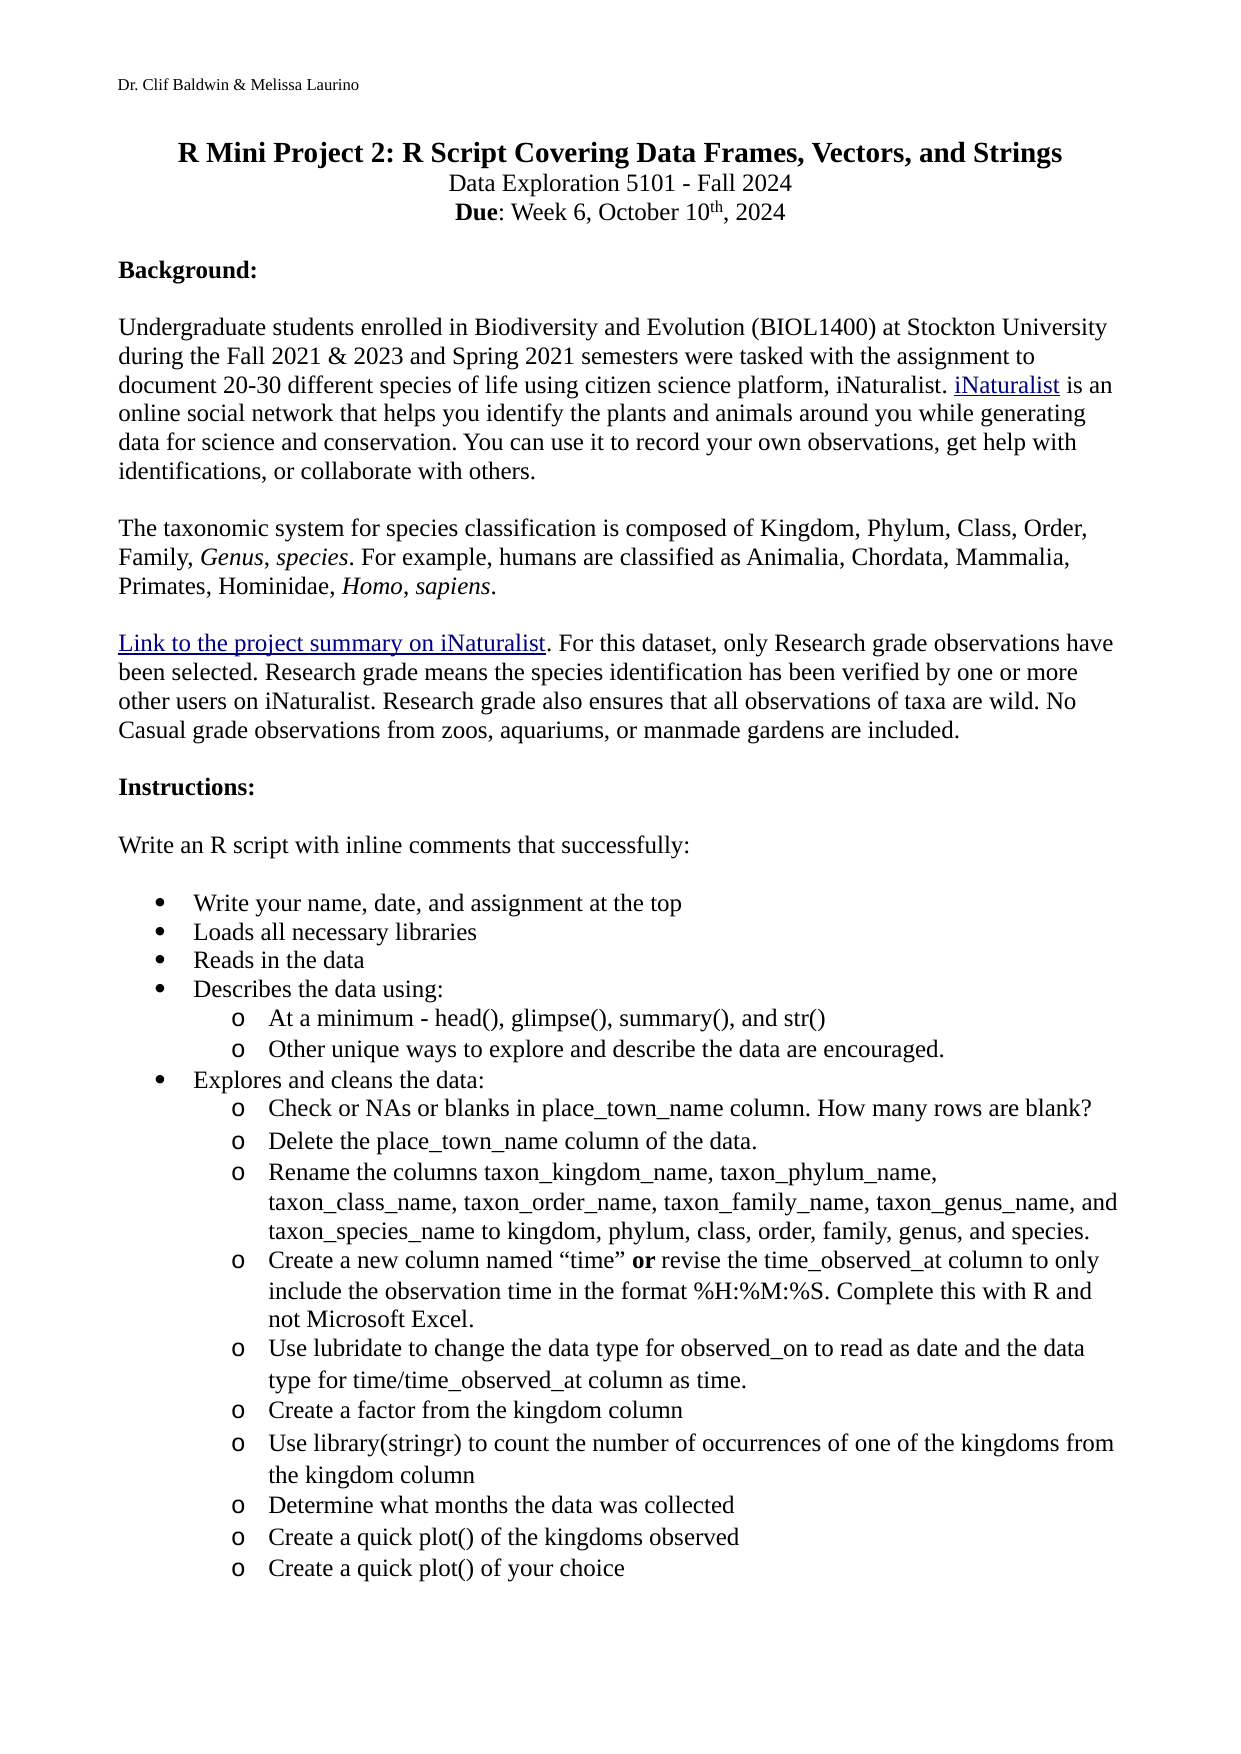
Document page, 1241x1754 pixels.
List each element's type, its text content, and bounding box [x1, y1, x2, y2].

list Use library(stringr) to count the number of occurrences of one of the kingdoms from the kingdom column [231, 1428, 1122, 1489]
list Other unique ways to explore and describe the data are encouraged. [231, 1034, 1122, 1065]
text Instructions: [118, 772, 1122, 801]
text Write an R script with inline comments that successfully: [118, 830, 1122, 858]
text Undergraduate students enrolled in Biodiversity and Evolution (BIOL1400) at Stockton University during the Fall 2021 & 2023 and Spring 2021 semesters were tasked with the assignment to document 20-30 different species of life using citizen science platform, iNaturalist. iNaturalist is an online social network that helps you identify the plants and animals around you while generating data for science and conservation. You can use it to record your own observations, get help with identifications, or collaborate with others. [118, 312, 1122, 485]
list Create a factor from the kingdom column [231, 1396, 1122, 1426]
list Delete the place_town_name column of the data. [231, 1126, 1122, 1157]
list At a minimum - head(), glimpse(), summary(), and str() [231, 1003, 1122, 1034]
list Create a new column named “time” or revise the time_observed_at column to only include the observation time in the format %H:%M:%S. Complete this with R and not Microsoft Excel. [231, 1245, 1122, 1333]
list Write your name, date, and assignment at the top [156, 888, 1122, 917]
list Create a quick plot() of your choice [231, 1553, 1122, 1584]
list Describes the data using: [156, 974, 1122, 1003]
list Use lubridate to change the data type for observed_on to read as date and the data type for time/time_observed_at column as time. [231, 1333, 1122, 1394]
text Link to the project summary on iNaturalist. For this dataset, only Research grade observations have been selected. Research grade means the species identification has been verified by one or more other users on iNaturalist. Research grade also ensures that all observations of taxa are wild. No Casual grade observations from zoos, aquariums, or manmade gardens are included. [118, 628, 1122, 743]
list Explores and cleans the data: [156, 1065, 1122, 1093]
text R Mini Project 2: R Script Covering Data Frames, Vectors, and Strings [118, 135, 1122, 168]
list Loads all necessary libraries [156, 917, 1122, 946]
text Data Exploration 5101 - Fall 2024 [118, 168, 1122, 197]
text The taxonomic system for species classification is composed of Kingdom, Phylum, Class, Order, Family, Genus, species. For example, humans are classified as Animalia, Chordata, Mammalia, Primates, Hominidae, Homo, sapiens. [118, 513, 1122, 600]
list Determine what months the data was collected [231, 1490, 1122, 1521]
list Create a quick plot() of the kingdoms observed [231, 1522, 1122, 1553]
text Due: Week 6, October 10th, 2024 [118, 197, 1122, 226]
list Check or NAs or blanks in place_town_name column. How many rows are blank? [231, 1093, 1122, 1124]
list Rename the columns taxon_kingdom_name, taxon_phylum_name, taxon_class_name, taxon_order_name, taxon_family_name, taxon_genus_name, and taxon_species_name to kingdom, phylum, class, order, family, genus, and species. [231, 1157, 1122, 1245]
text Background: [118, 255, 1122, 283]
list Reads in the data [156, 946, 1122, 974]
